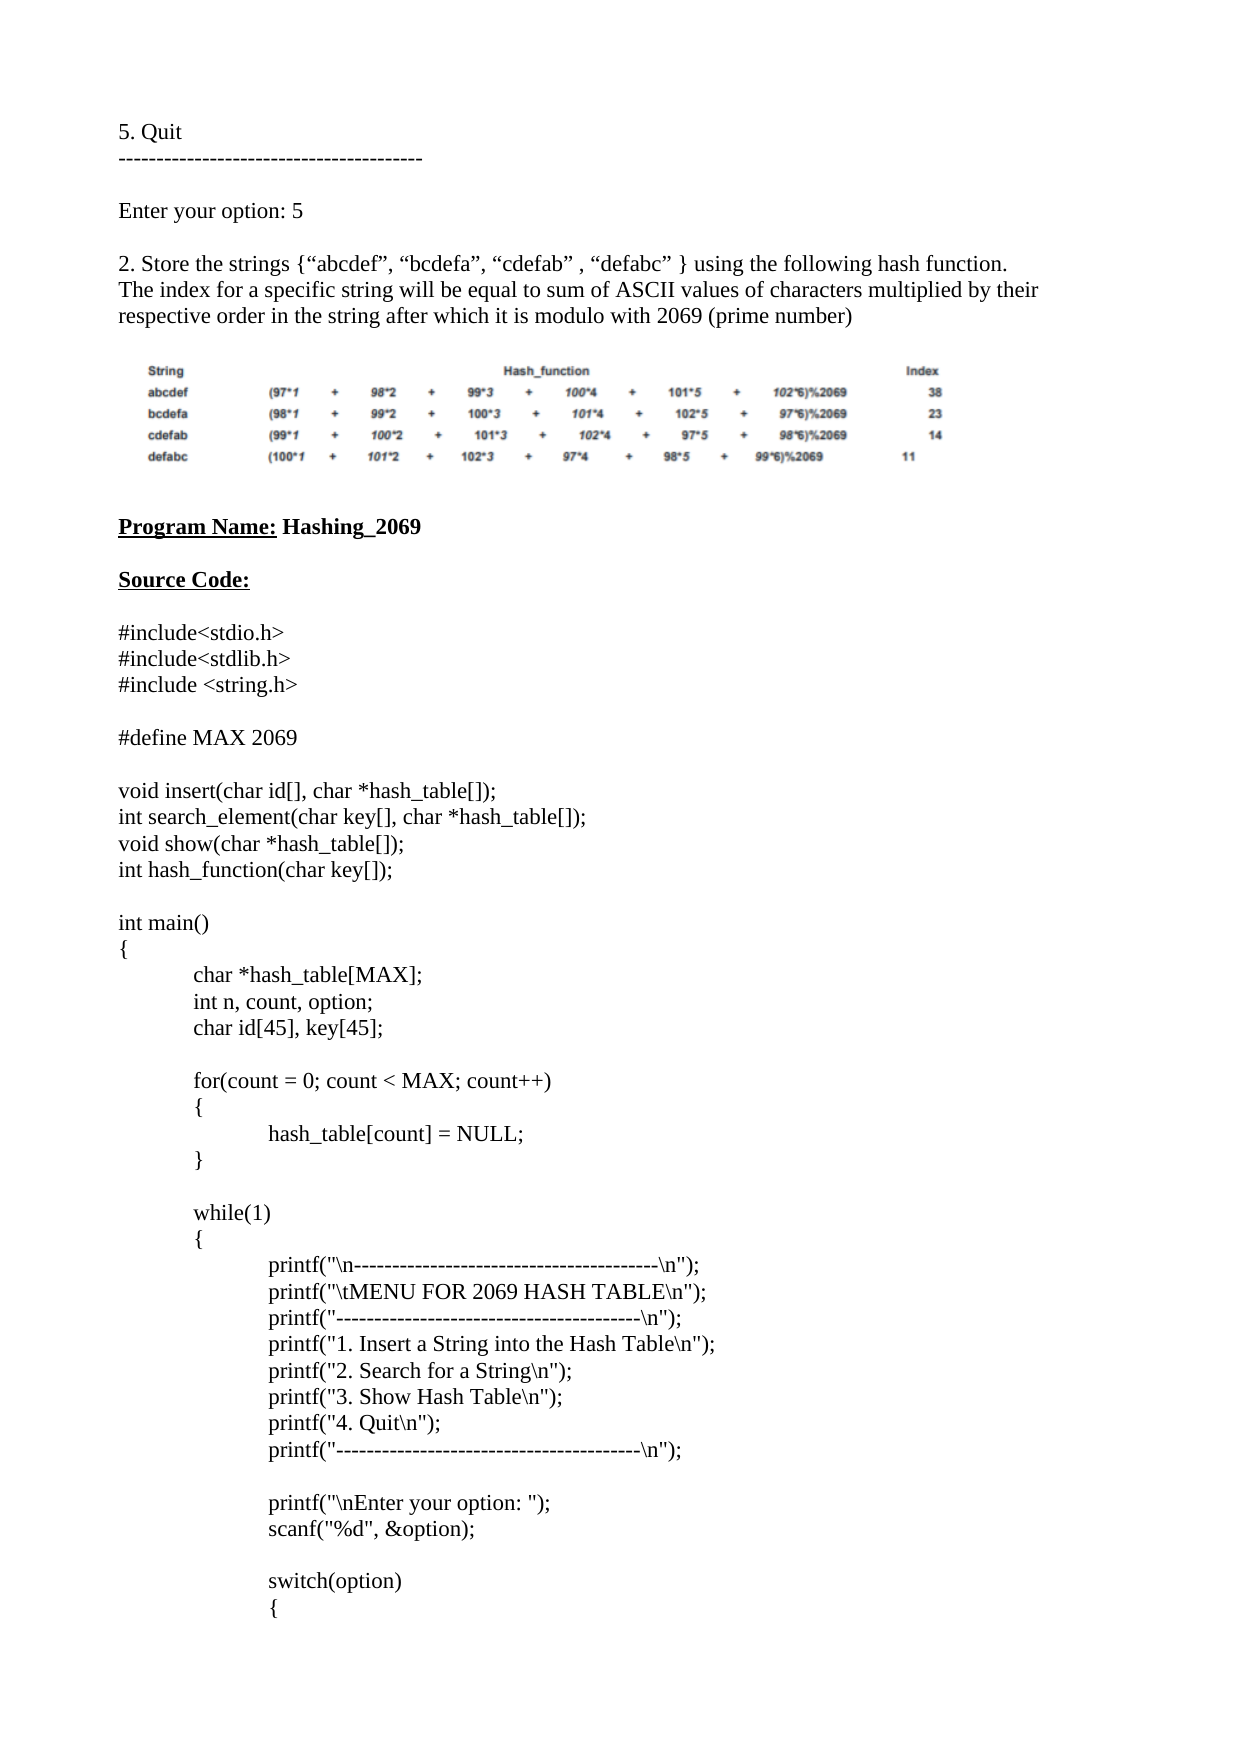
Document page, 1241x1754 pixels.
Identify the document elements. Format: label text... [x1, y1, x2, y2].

text int hash_function(char key[]); [118, 856, 1122, 882]
text int main() [118, 909, 1122, 935]
text { [118, 1093, 1122, 1119]
text printf("4. Quit\n"); [118, 1409, 1122, 1436]
text { [118, 935, 1122, 961]
text printf("----------------------------------------\n"); [118, 1436, 1122, 1462]
text char *hash_table[MAX]; [118, 961, 1122, 988]
text int n, count, option; [118, 988, 1122, 1014]
text The index for a specific string will be equal to sum of ASCII values of characters multiplied by their respective order in the string after which it is modulo with 2069 (prime number) [118, 276, 1122, 329]
picture [128, 355, 969, 491]
text { [118, 1225, 1122, 1251]
text printf("3. Show Hash Table\n"); [118, 1383, 1122, 1409]
text char id[45], key[45]; [118, 1014, 1122, 1041]
text Enter your option: 5 [118, 197, 1122, 223]
text void insert(char id[], char *hash_table[]); [118, 777, 1122, 803]
text hash_table[count] = NULL; [118, 1119, 1122, 1146]
text #define MAX 2069 [118, 724, 1122, 751]
text while(1) [118, 1199, 1122, 1225]
text Program Name: Hashing_2069 [118, 513, 1122, 540]
text int search_element(char key[], char *hash_table[]); [118, 803, 1122, 830]
text { [118, 1594, 1122, 1620]
text scanf("%d", &option); [118, 1515, 1122, 1541]
text ---------------------------------------- [118, 144, 1122, 171]
text 2. Store the strings {“abcdef”, “bcdefa”, “cdefab” , “defabc” } using the following hash function. [118, 250, 1122, 276]
text printf("\n----------------------------------------\n"); [118, 1251, 1122, 1278]
text printf("\tMENU FOR 2069 HASH TABLE\n"); [118, 1278, 1122, 1304]
text void show(char *hash_table[]); [118, 830, 1122, 856]
text printf("\nEnter your option: "); [118, 1488, 1122, 1515]
text switch(option) [118, 1568, 1122, 1594]
text } [118, 1146, 1122, 1172]
text #include<stdio.h> [118, 619, 1122, 645]
text 5. Quit [118, 118, 1122, 144]
text #include<stdlib.h> [118, 645, 1122, 672]
text printf("----------------------------------------\n"); [118, 1304, 1122, 1330]
text for(count = 0; count < MAX; count++) [118, 1067, 1122, 1093]
text #include <string.h> [118, 672, 1122, 698]
text Source Code: [118, 566, 1122, 592]
text printf("2. Search for a String\n"); [118, 1357, 1122, 1383]
text printf("1. Insert a String into the Hash Table\n"); [118, 1330, 1122, 1357]
